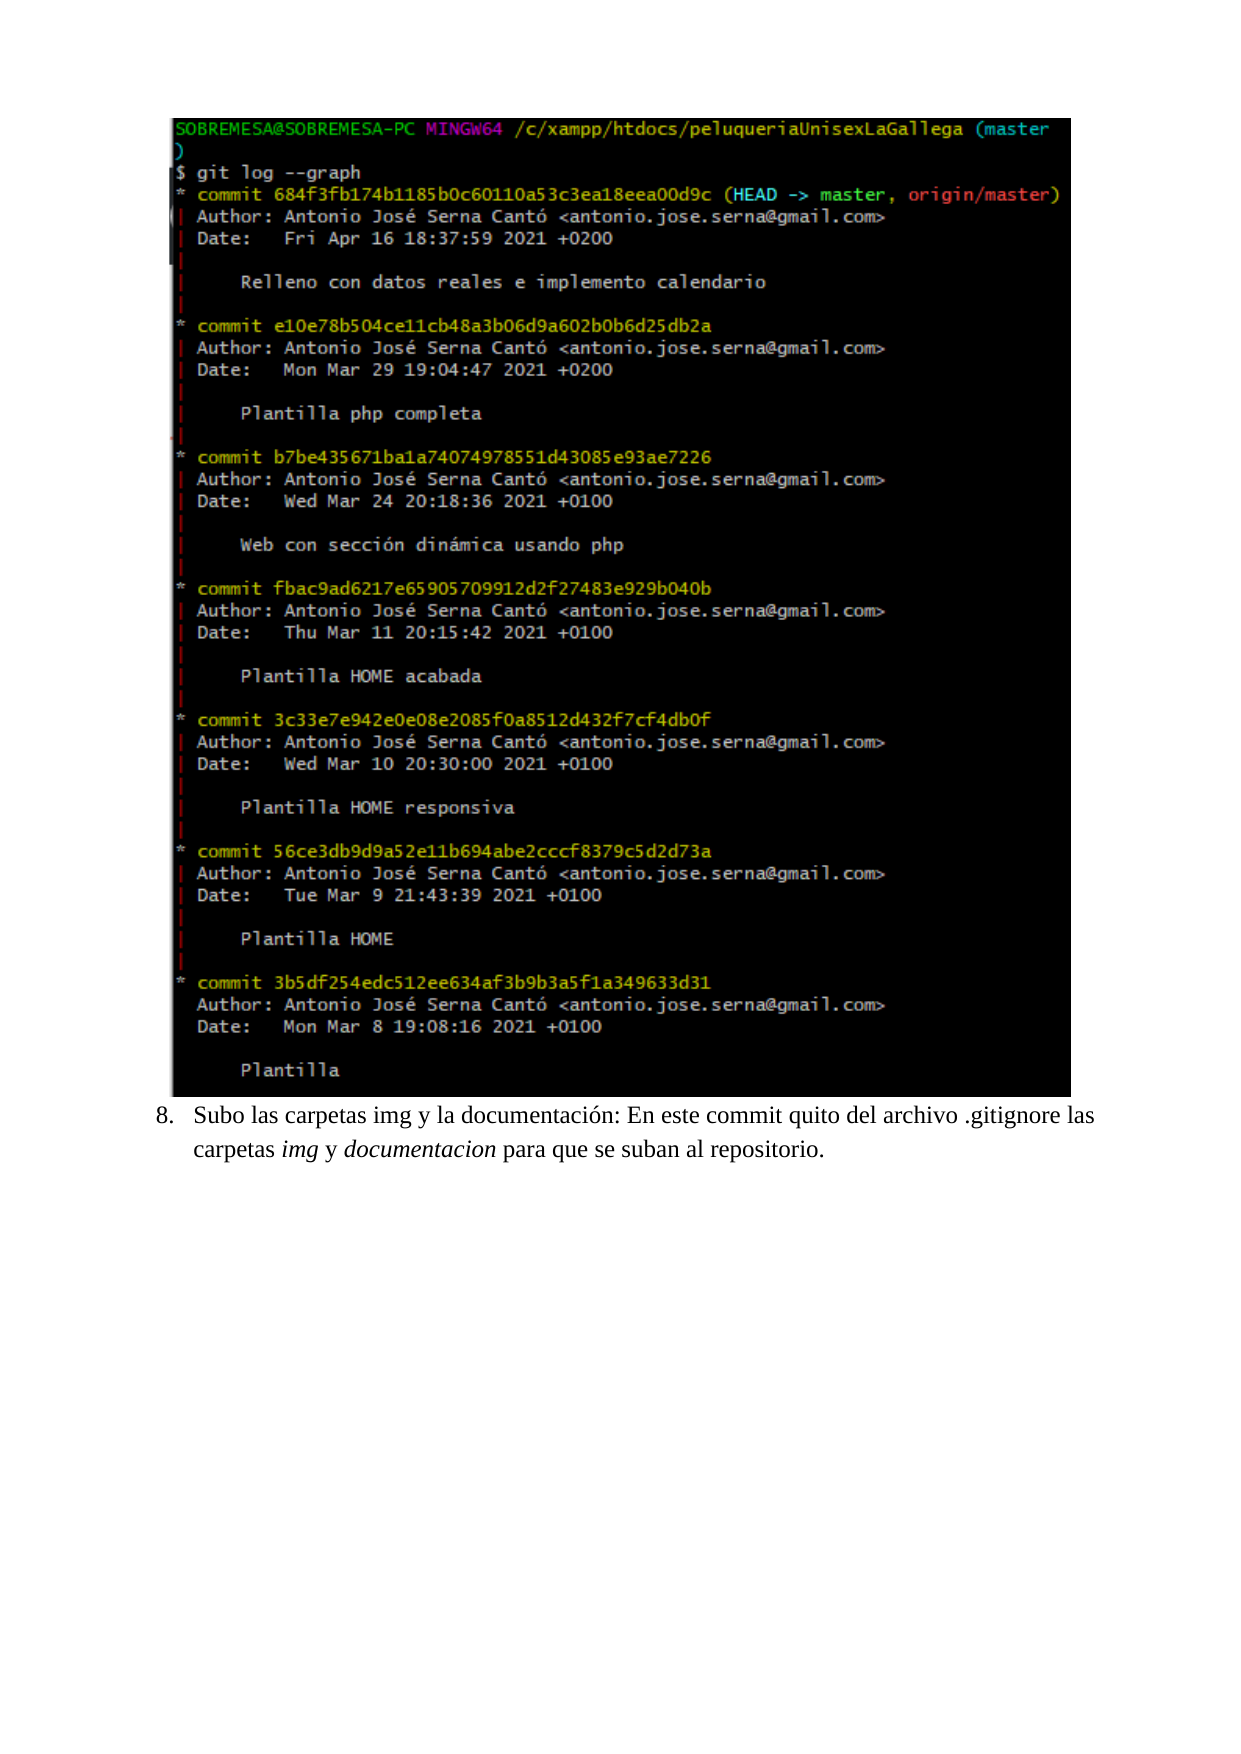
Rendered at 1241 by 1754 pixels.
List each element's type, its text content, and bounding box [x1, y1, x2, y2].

picture [169, 118, 1071, 1097]
list Subo las carpetas img y la documentación: En este commit quito del archivo .gitignore las carpetas img y documentacion para que se suban al repositorio. [156, 541, 1122, 1162]
